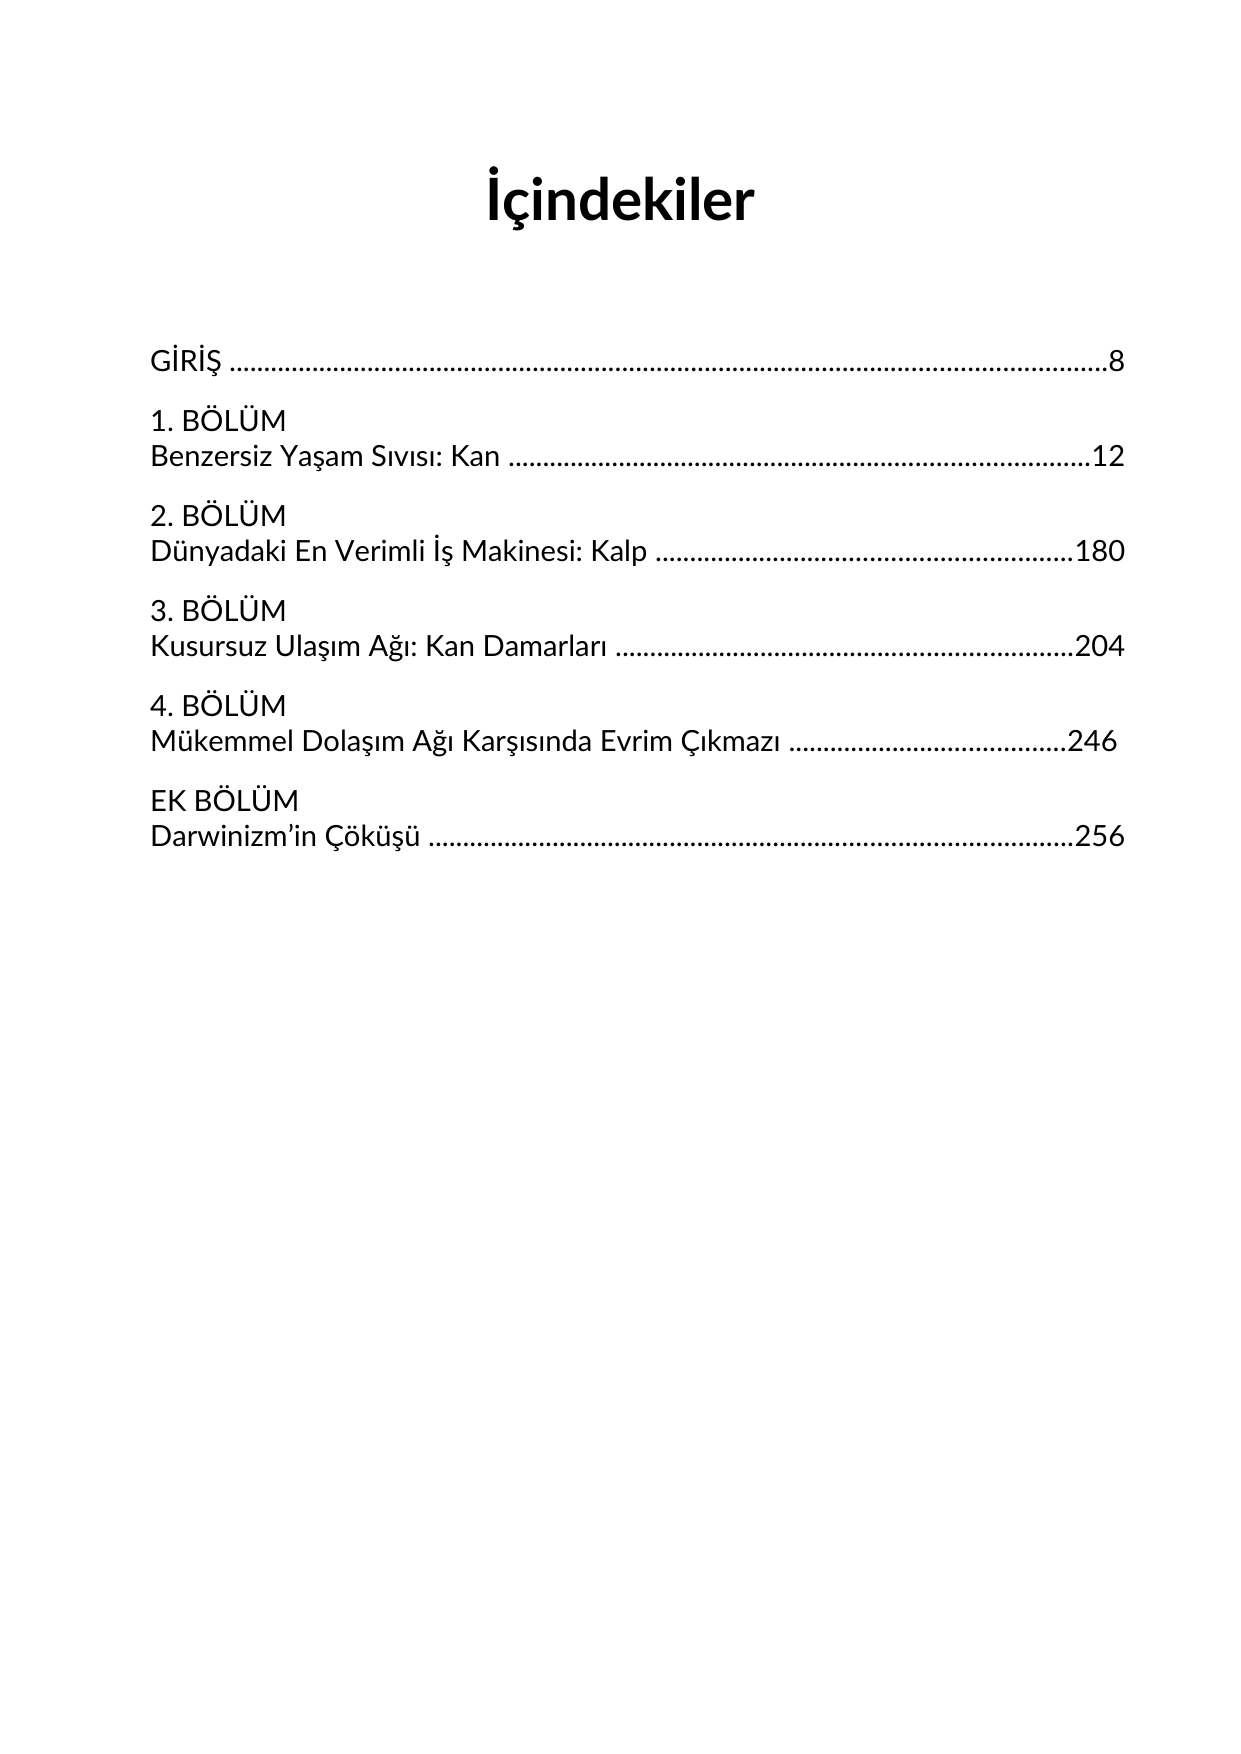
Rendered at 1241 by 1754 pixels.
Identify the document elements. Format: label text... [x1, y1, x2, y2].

subtitle 4. BÖLÜM Mükemmel Dolaşım Ağı Karşısında Evrim Çıkmazı 246 [150, 688, 1090, 758]
subtitle 1. BÖLÜM Benzersiz Yaşam Sıvısı: Kan 12 [150, 403, 1090, 473]
subtitle EK BÖLÜM Darwinizm’in Çöküşü 256 [150, 783, 1090, 853]
subtitle 2. BÖLÜM Dünyadaki En Verimli İş Makinesi: Kalp 180 [150, 498, 1090, 568]
subtitle GİRİŞ 8 [150, 343, 1090, 378]
subtitle 3. BÖLÜM Kusursuz Ulaşım Ağı: Kan Damarları 204 [150, 593, 1090, 663]
subtitle İçindekiler [150, 162, 1090, 232]
